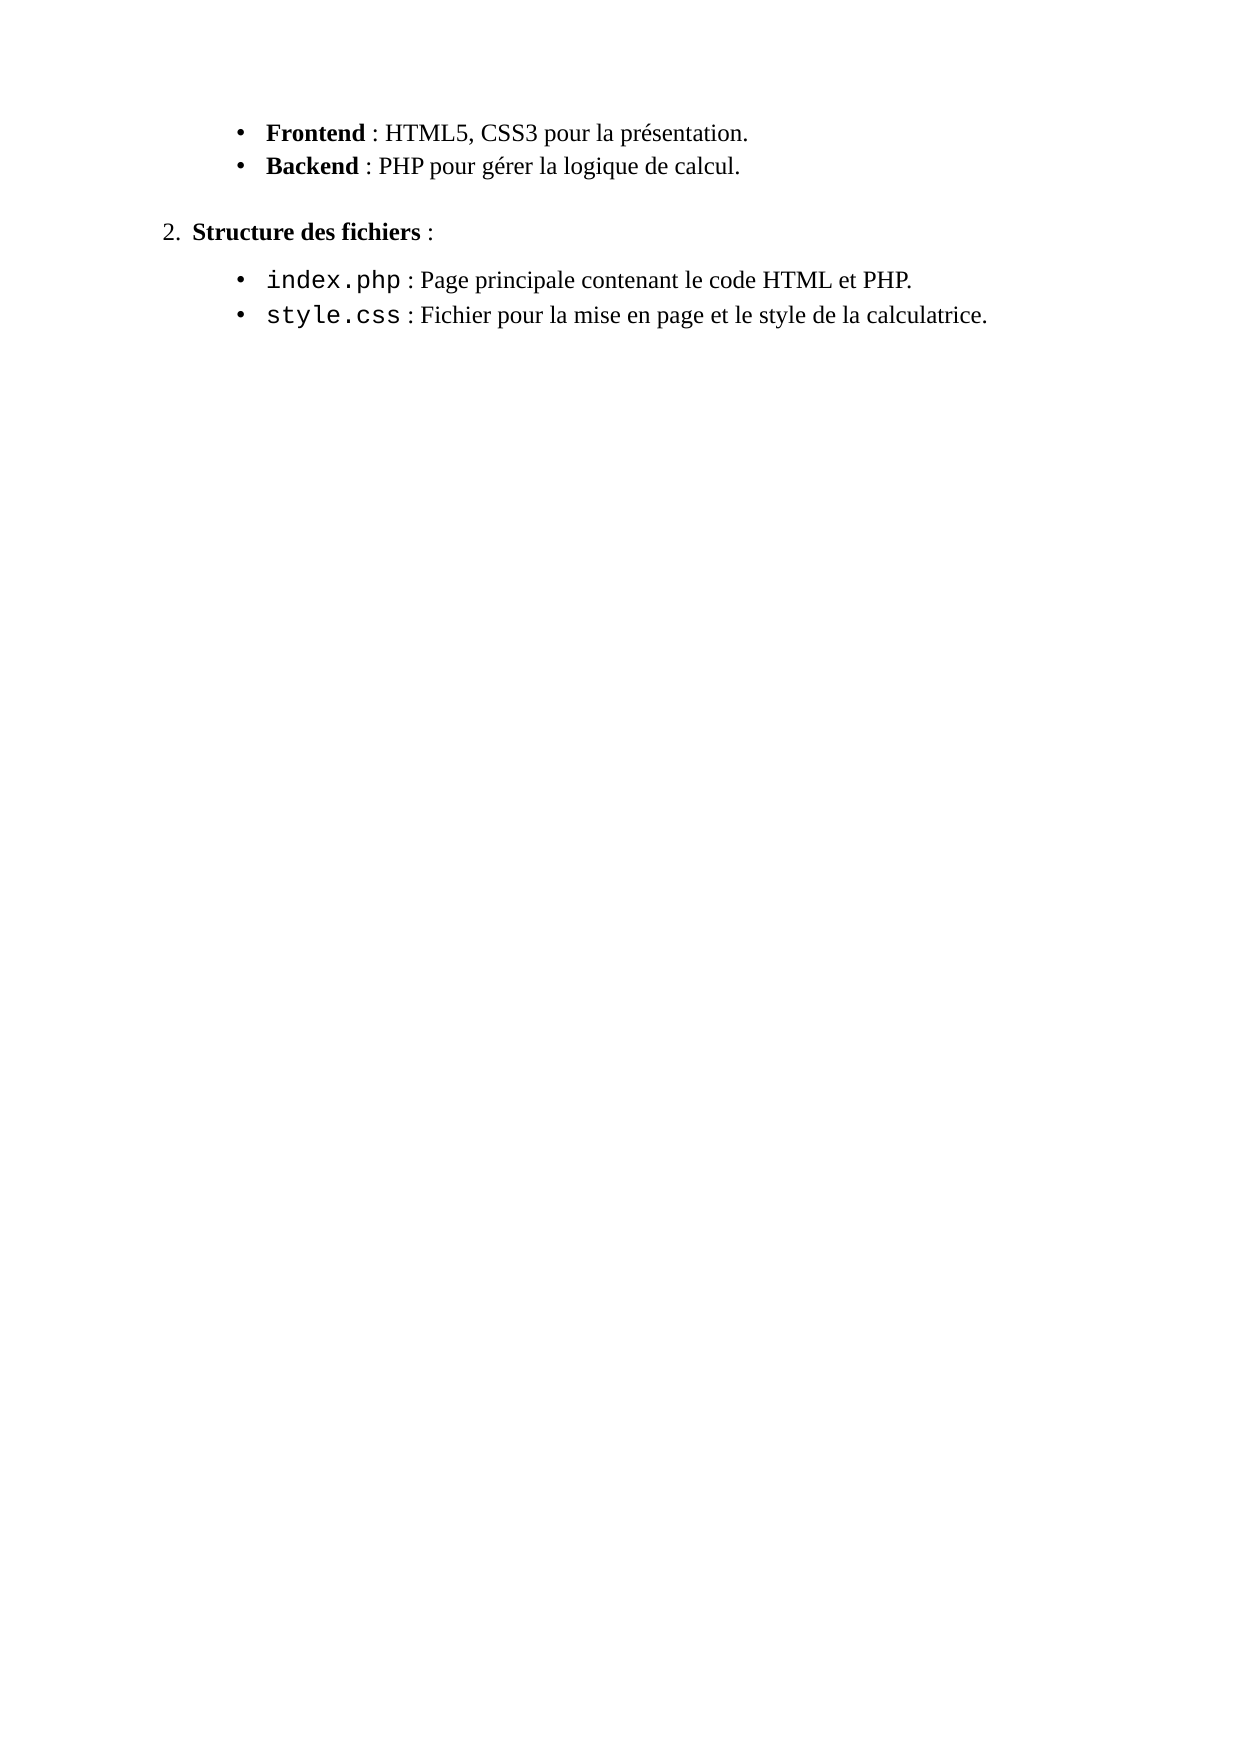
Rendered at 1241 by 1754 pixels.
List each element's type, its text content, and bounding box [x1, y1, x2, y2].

list style.css : Fichier pour la mise en page et le style de la calculatrice. [236, 300, 1122, 331]
list index.php : Page principale contenant le code HTML et PHP. [236, 265, 1122, 296]
list Structure des fichiers : [162, 217, 1122, 246]
list Frontend : HTML5, CSS3 pour la présentation. [236, 118, 1122, 147]
list Backend : PHP pour gérer la logique de calcul. [236, 151, 1122, 180]
